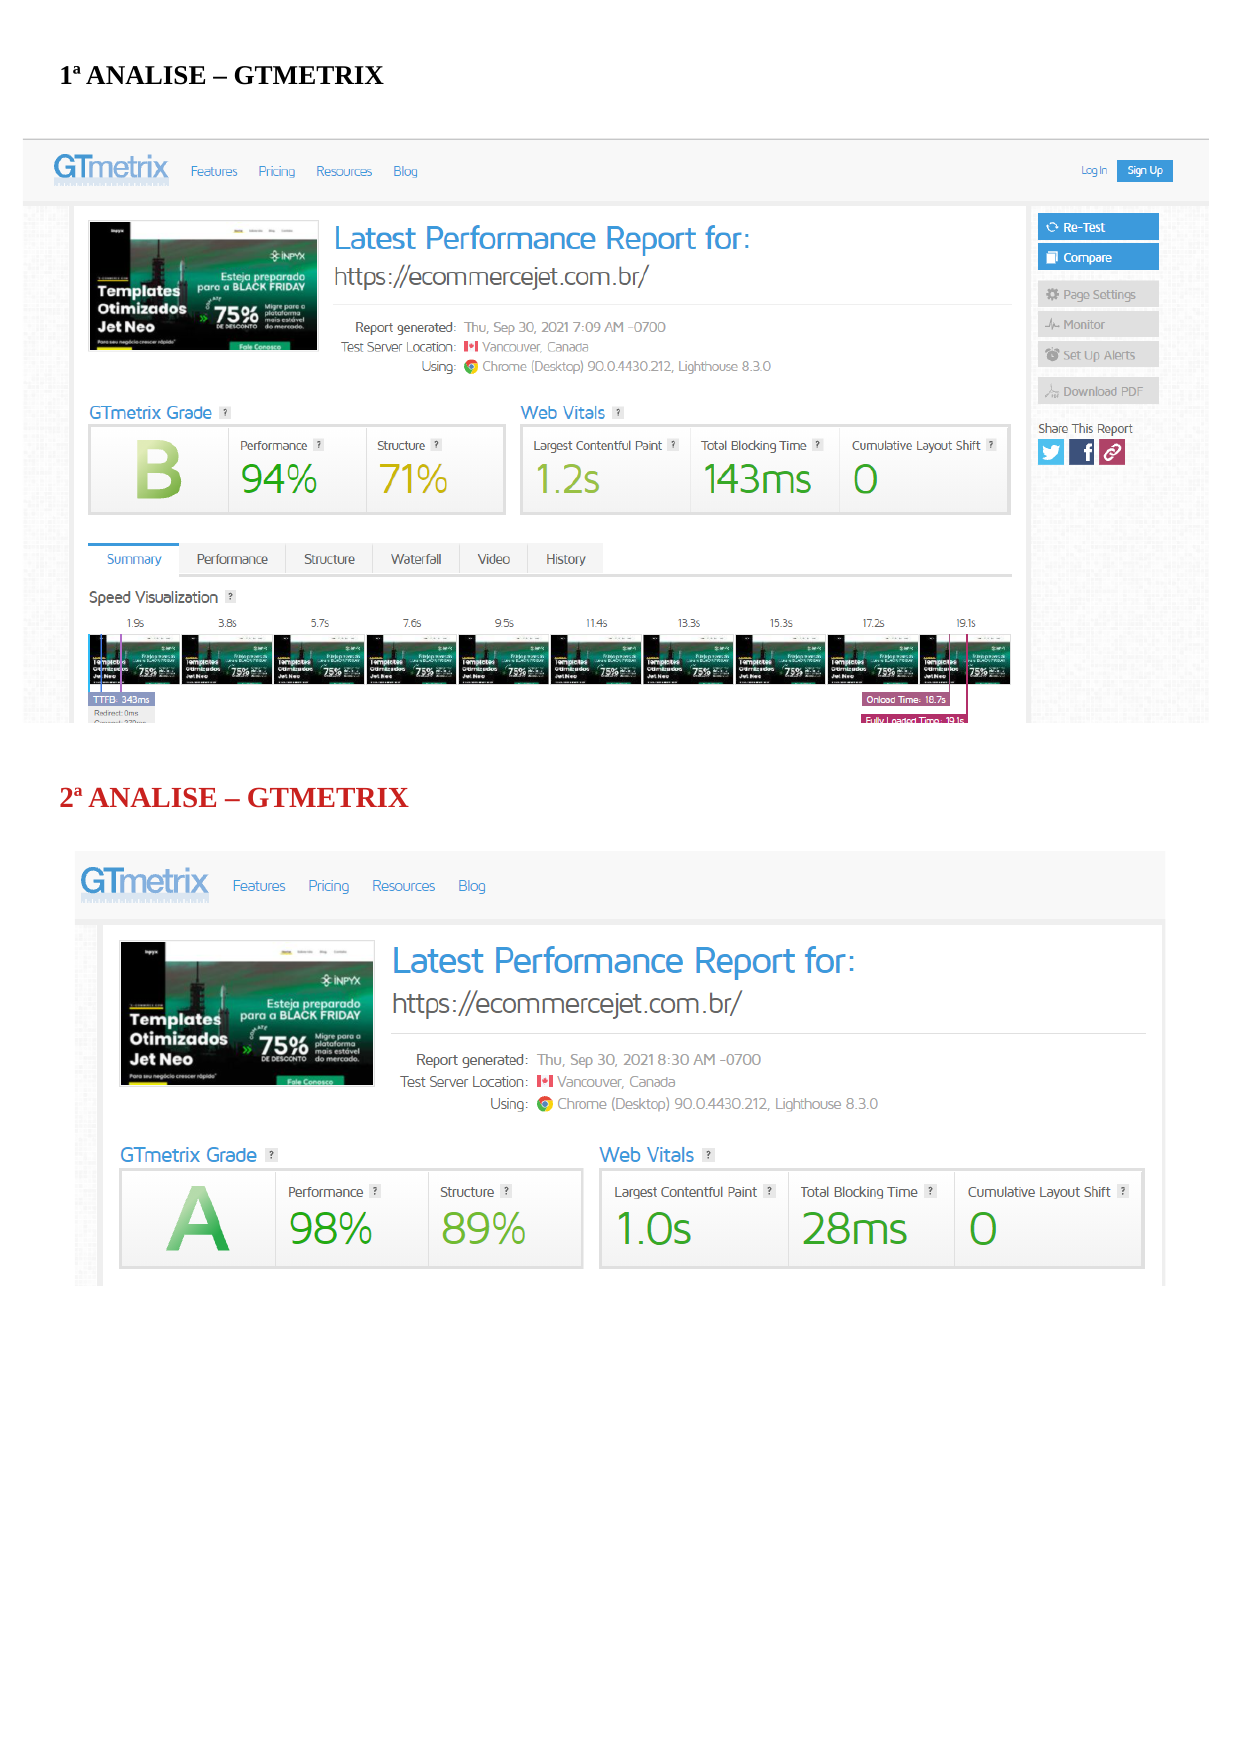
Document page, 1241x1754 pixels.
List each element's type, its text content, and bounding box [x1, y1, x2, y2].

text 1ª ANALISE – GTMETRIX [59, 59, 1181, 90]
text 2ª ANALISE – GTMETRIX [59, 780, 1181, 814]
picture [74, 851, 1166, 1286]
picture [22, 138, 1209, 723]
